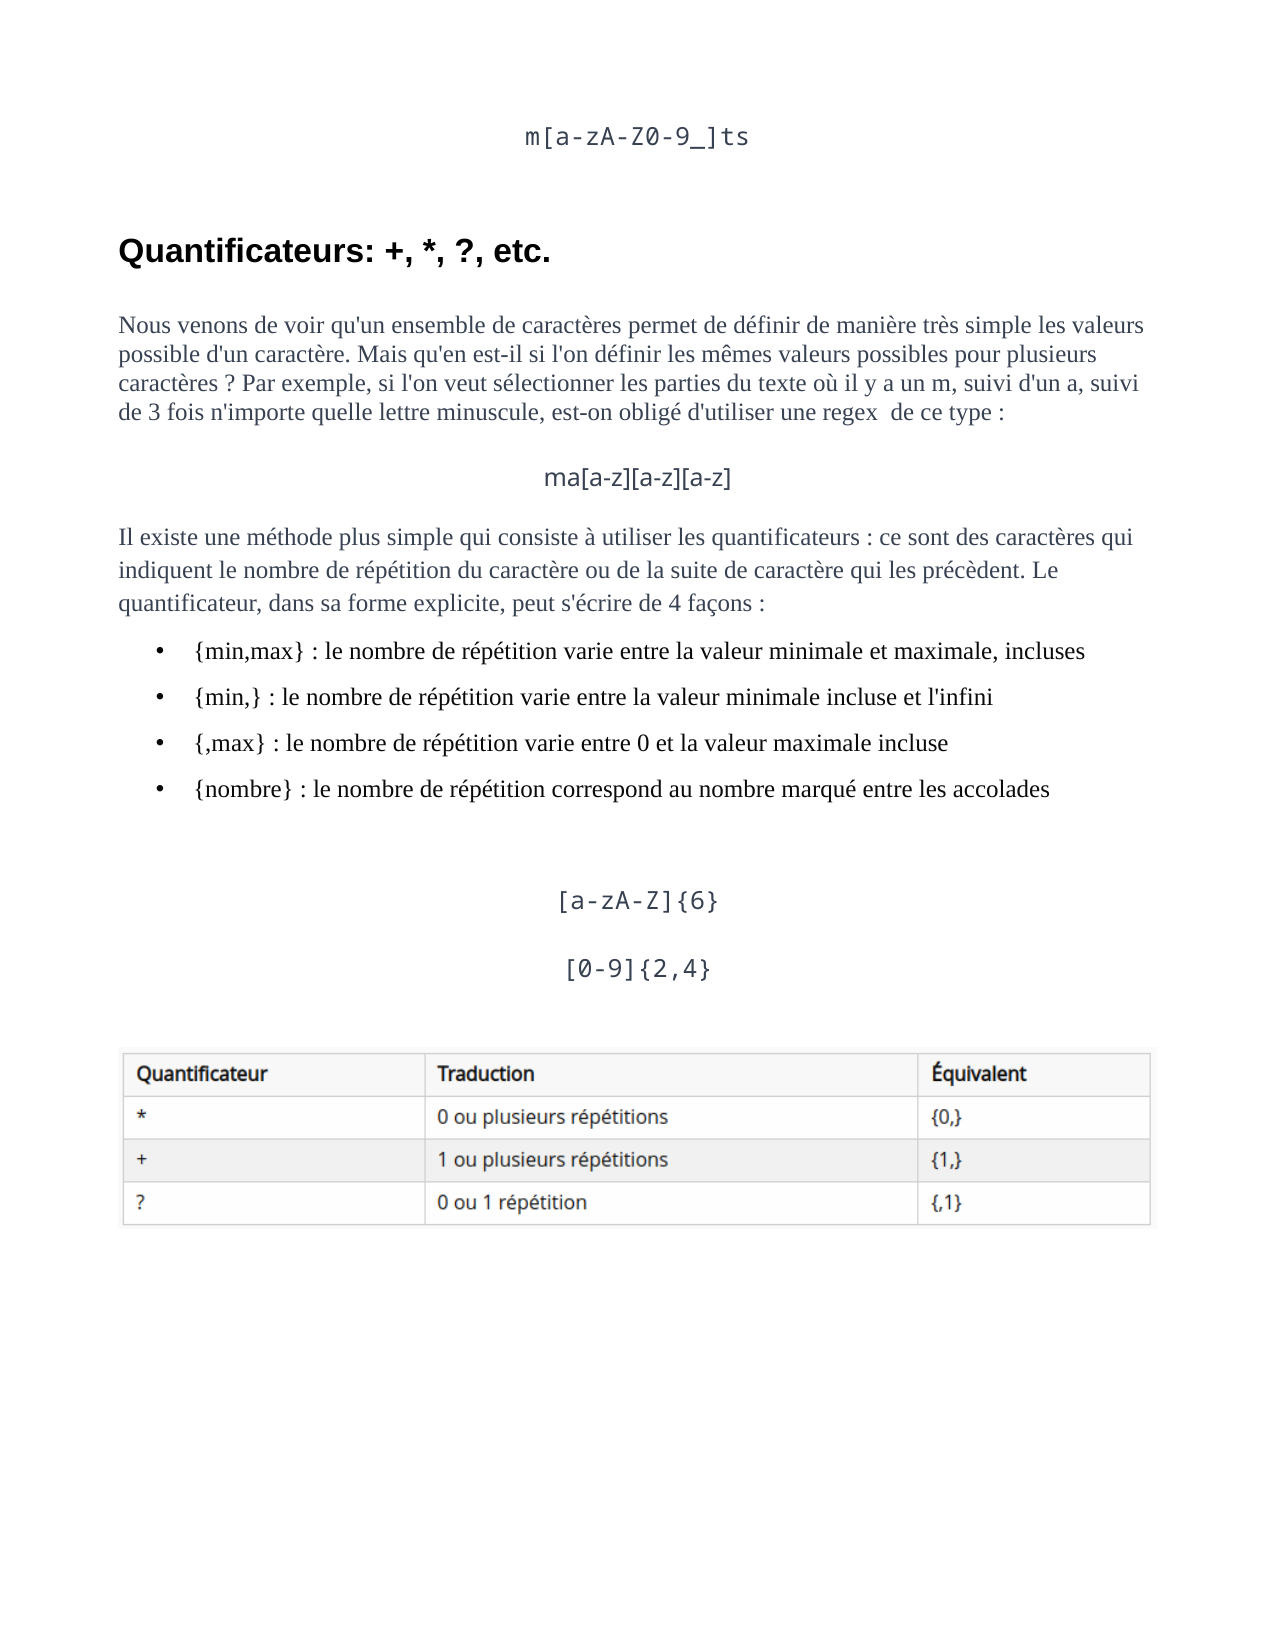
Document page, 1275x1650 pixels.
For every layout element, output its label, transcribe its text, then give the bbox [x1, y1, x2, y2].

text [a-zA-Z]{6} [118, 882, 1157, 917]
list {min,max} : le nombre de répétition varie entre la valeur minimale et maximale, incluses [156, 636, 1157, 665]
text Nous venons de voir qu'un ensemble de caractères permet de définir de manière très simple les valeurs possible d'un caractère. Mais qu'en est-il si l'on définir les mêmes valeurs possibles pour plusieurs caractères ? Par exemple, si l'on veut sélectionner les parties du texte où il y a un m, suivi d'un a, suivi de 3 fois n'importe quelle lettre minuscule, est-on obligé d'utiliser une regex de ce type : [118, 310, 1157, 425]
subtitle Quantificateurs: +, *, ?, etc. [118, 231, 1157, 269]
list {,max} : le nombre de répétition varie entre 0 et la valeur maximale incluse [156, 728, 1157, 757]
list {nombre} : le nombre de répétition correspond au nombre marqué entre les accolades [156, 774, 1157, 802]
list {min,} : le nombre de répétition varie entre la valeur minimale incluse et l'infini [156, 682, 1157, 711]
text ma[a-z][a-z][a-z] [118, 459, 1157, 493]
text m[a-zA-Z0-9_]ts [118, 118, 1157, 152]
text [0-9]{2,4} [118, 951, 1157, 985]
text Il existe une méthode plus simple qui consiste à utiliser les quantificateurs : ce sont des caractères qui indiquent le nombre de répétition du caractère ou de la suite de caractère qui les précèdent. Le quantificateur, dans sa forme explicite, peut s'écrire de 4 façons : [118, 522, 1157, 617]
picture [118, 1047, 1157, 1229]
